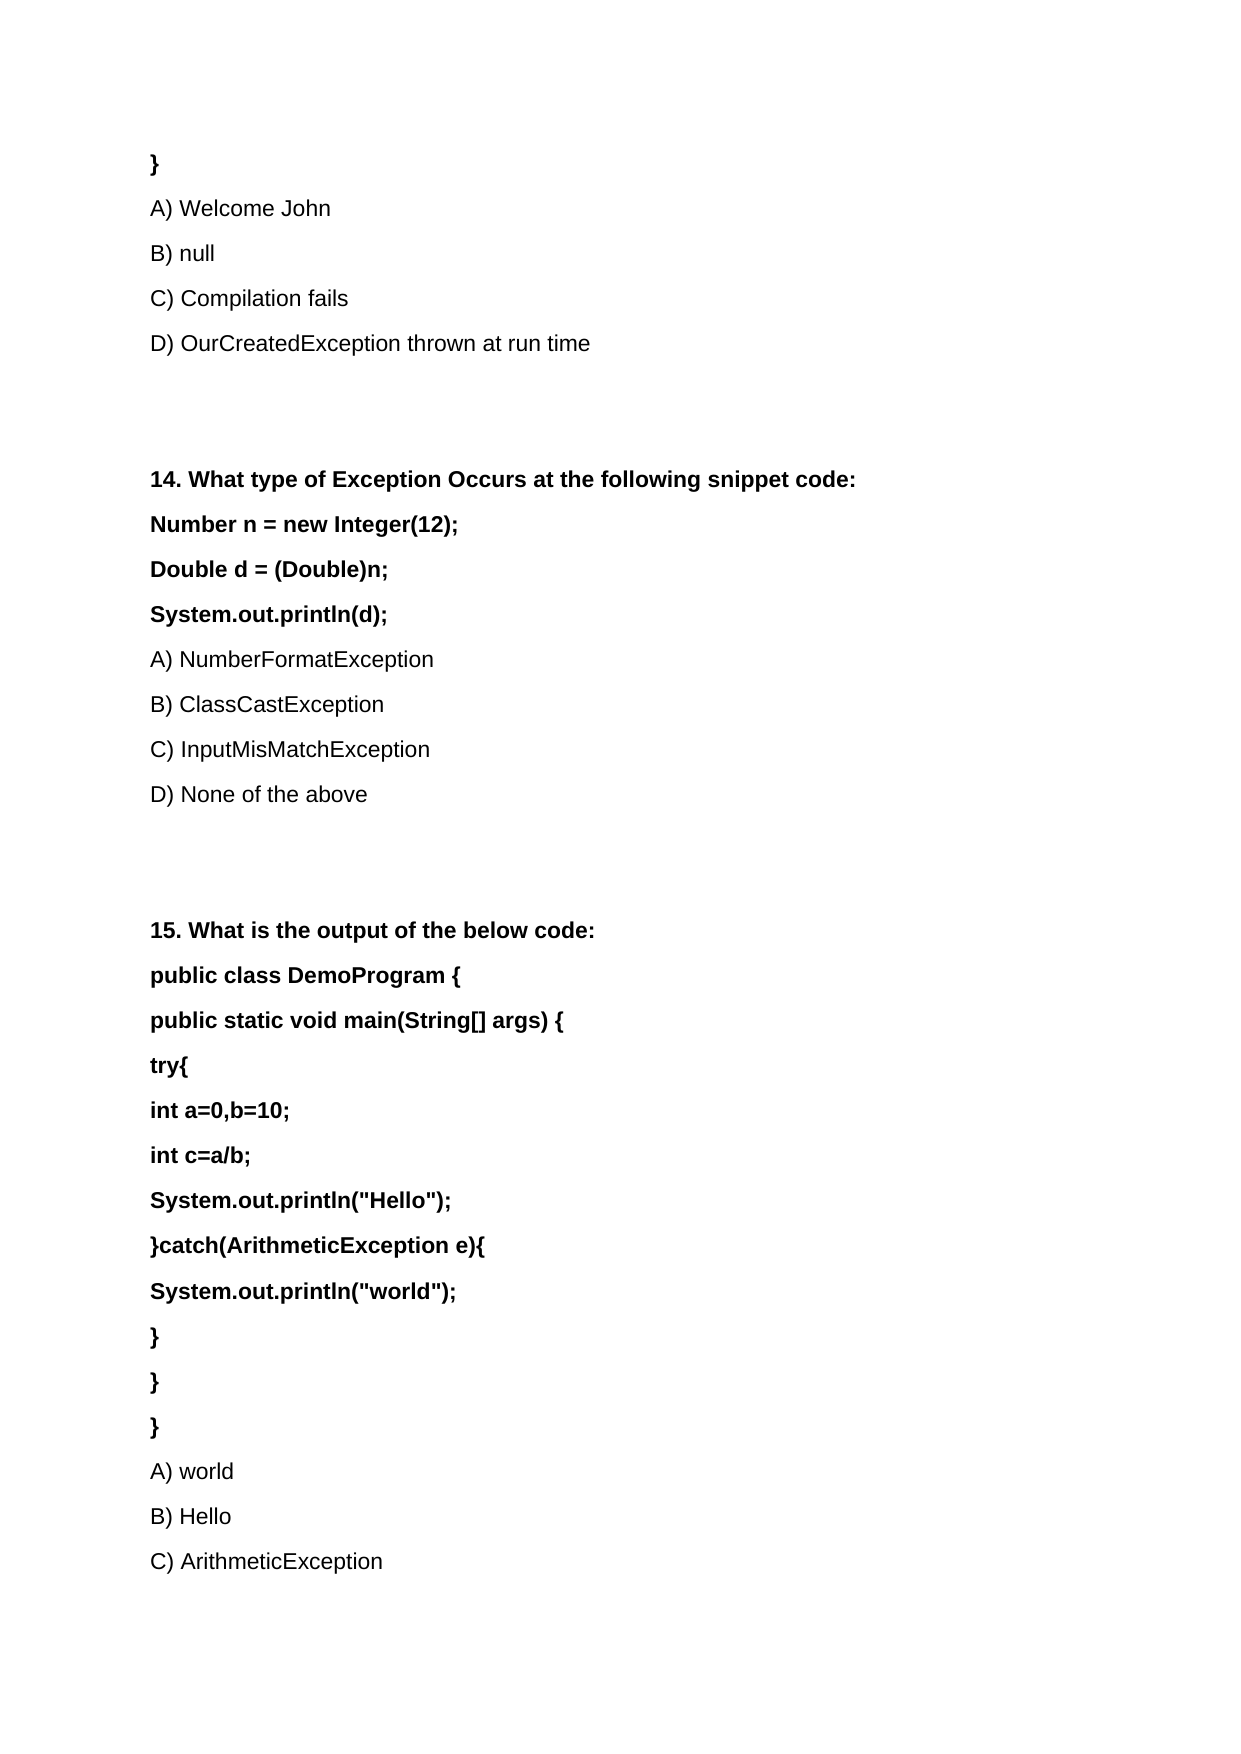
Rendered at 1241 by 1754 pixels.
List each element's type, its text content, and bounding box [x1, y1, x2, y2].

text C) Compilation fails [150, 285, 1090, 312]
text } [150, 150, 1090, 176]
text int c=a/b; [150, 1142, 1090, 1169]
text Double d = (Double)n; [150, 556, 1090, 582]
text A) world [150, 1458, 1090, 1484]
text public class DemoProgram { [150, 962, 1090, 988]
text 14. What type of Exception Occurs at the following snippet code: [150, 466, 1090, 492]
text B) null [150, 240, 1090, 267]
text Number n = new Integer(12); [150, 511, 1090, 537]
text A) NumberFormatException [150, 646, 1090, 672]
text D) None of the above [150, 781, 1090, 808]
text A) Welcome John [150, 195, 1090, 221]
text C) InputMisMatchException [150, 736, 1090, 763]
text System.out.println("world"); [150, 1278, 1090, 1304]
text } [150, 1413, 1090, 1439]
text B) Hello [150, 1503, 1090, 1529]
text int a=0,b=10; [150, 1097, 1090, 1123]
text System.out.println(d); [150, 601, 1090, 627]
text 15. What is the output of the below code: [150, 917, 1090, 943]
text C) ArithmeticException [150, 1548, 1090, 1574]
text B) ClassCastException [150, 691, 1090, 718]
text System.out.println("Hello"); [150, 1187, 1090, 1214]
text try{ [150, 1052, 1090, 1078]
text public static void main(String[] args) { [150, 1007, 1090, 1033]
text } [150, 1368, 1090, 1394]
text }catch(ArithmeticException e){ [150, 1232, 1090, 1259]
text D) OurCreatedException thrown at run time [150, 330, 1090, 357]
text } [150, 1323, 1090, 1349]
